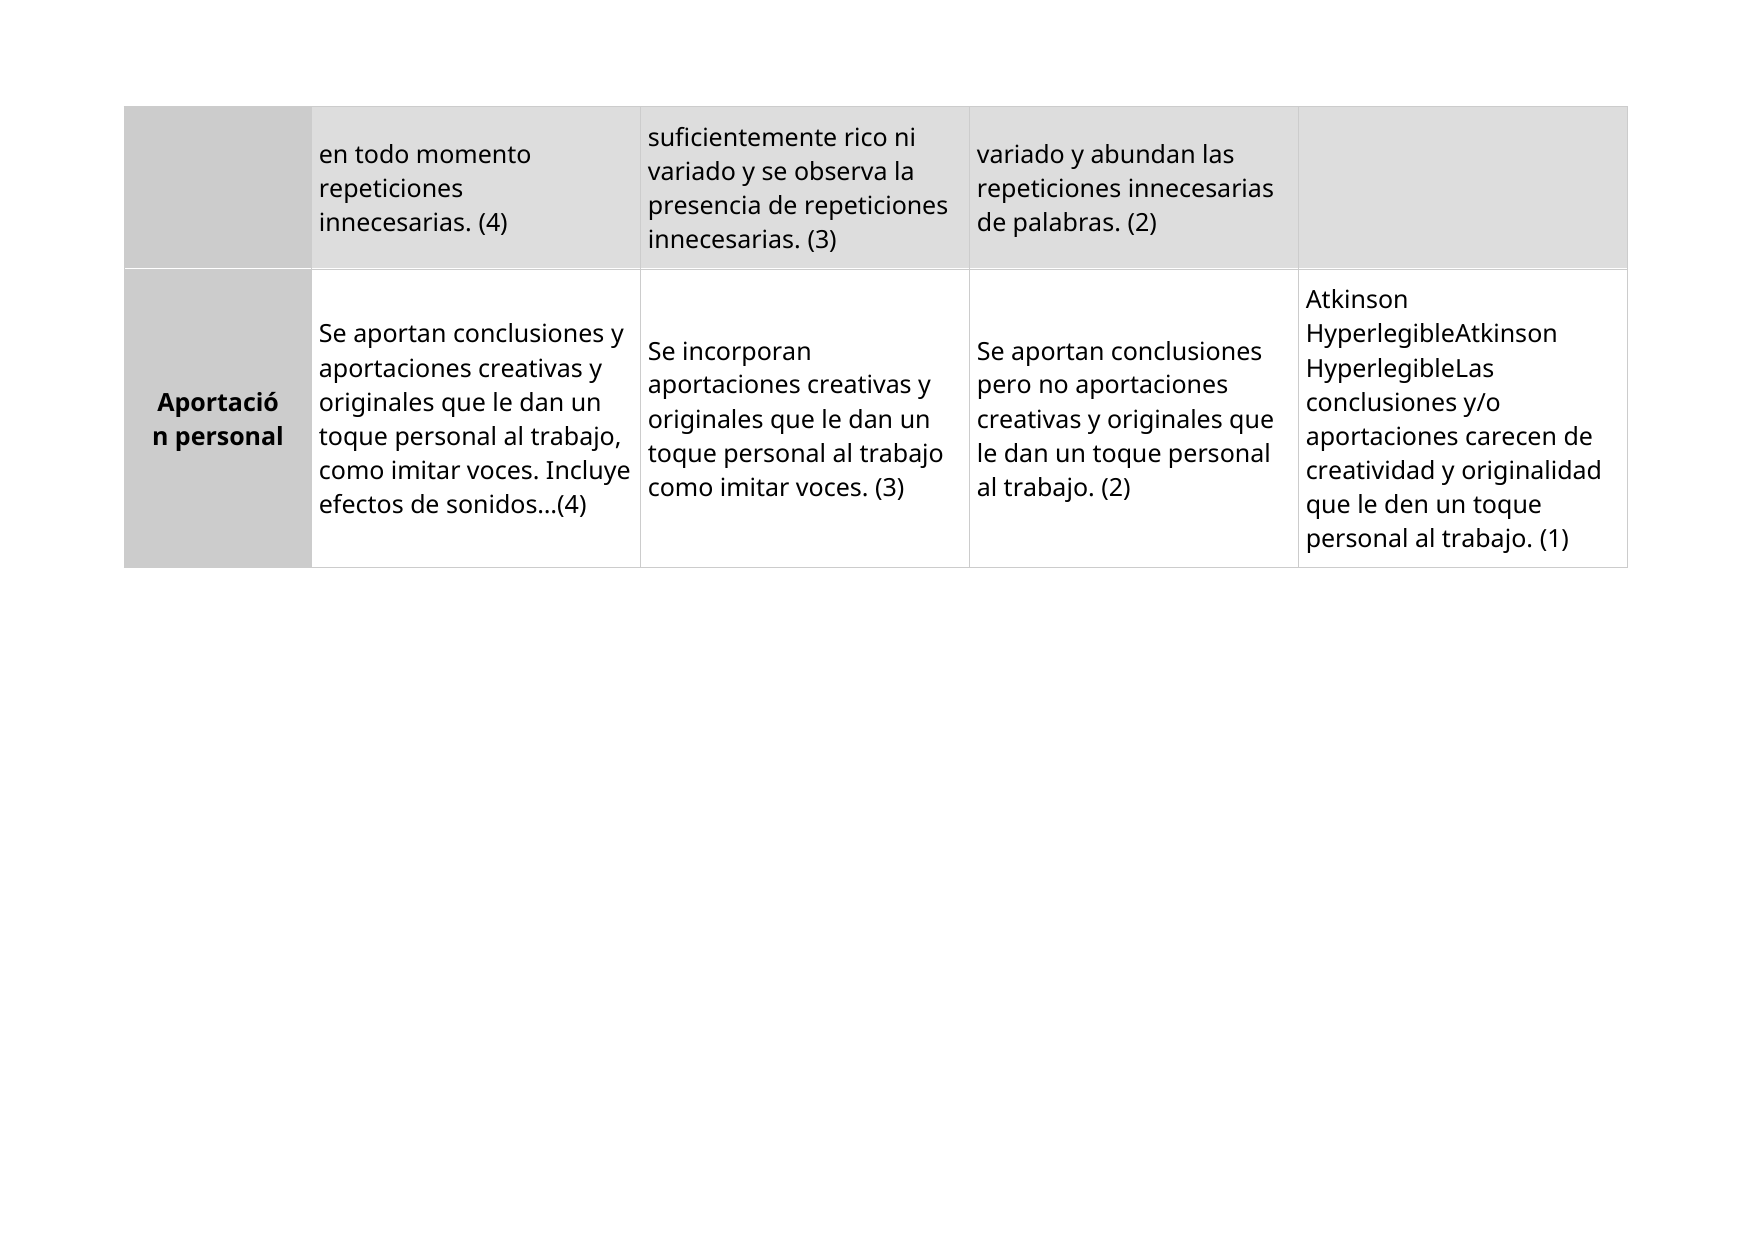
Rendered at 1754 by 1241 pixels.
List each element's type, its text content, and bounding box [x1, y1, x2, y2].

table_cell Se aportan conclusiones pero no aportaciones creativas y originales que le dan un toque personal al trabajo. (2) [970, 270, 1298, 567]
table_cell variado y abundan las repeticiones innecesarias de palabras. (2) [970, 107, 1298, 268]
table_cell Atkinson HyperlegibleAtkinson HyperlegibleLas conclusiones y/o aportaciones carecen de creatividad y originalidad que le den un toque personal al trabajo. (1) [1299, 270, 1627, 567]
table_cell Se aportan conclusiones y aportaciones creativas y originales que le dan un toque personal al trabajo, como imitar voces. Incluye efectos de sonidos…(4) [312, 270, 640, 567]
table_cell Se incorporan aportaciones creativas y originales que le dan un toque personal al trabajo como imitar voces. (3) [641, 270, 969, 567]
table_cell [125, 107, 311, 268]
table_cell suficientemente rico ni variado y se observa la presencia de repeticiones innecesarias. (3) [641, 107, 969, 268]
table_cell en todo momento repeticiones innecesarias. (4) [312, 107, 640, 268]
table_cell [1299, 107, 1627, 268]
table_cell Aportación personal [125, 270, 311, 567]
